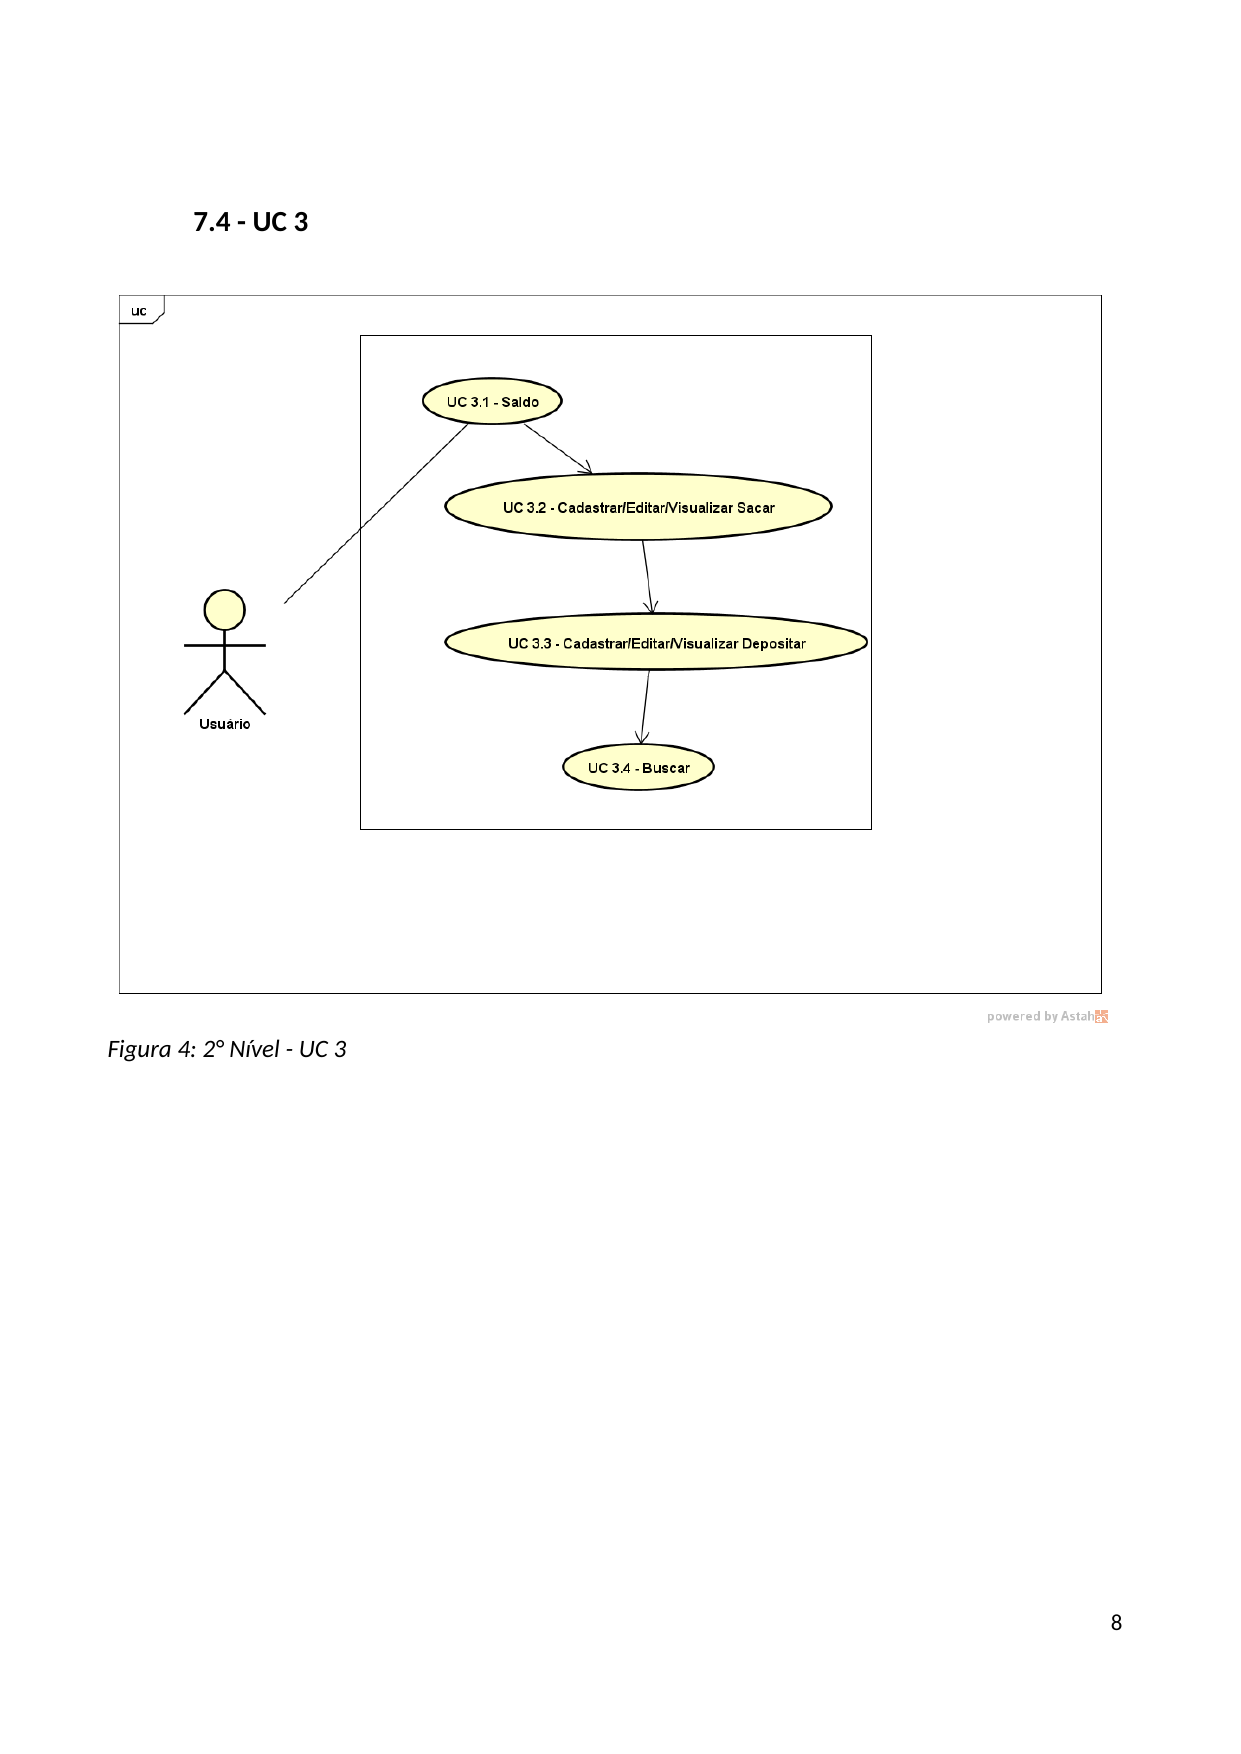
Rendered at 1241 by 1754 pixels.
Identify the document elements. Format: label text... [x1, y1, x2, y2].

text Figura 4: 2° Nível - UC 3 [107, 1027, 1111, 1064]
subtitle 7.4 - UC 3 [118, 203, 1122, 239]
picture [107, 283, 1112, 1027]
subtitle [107, 271, 1111, 283]
